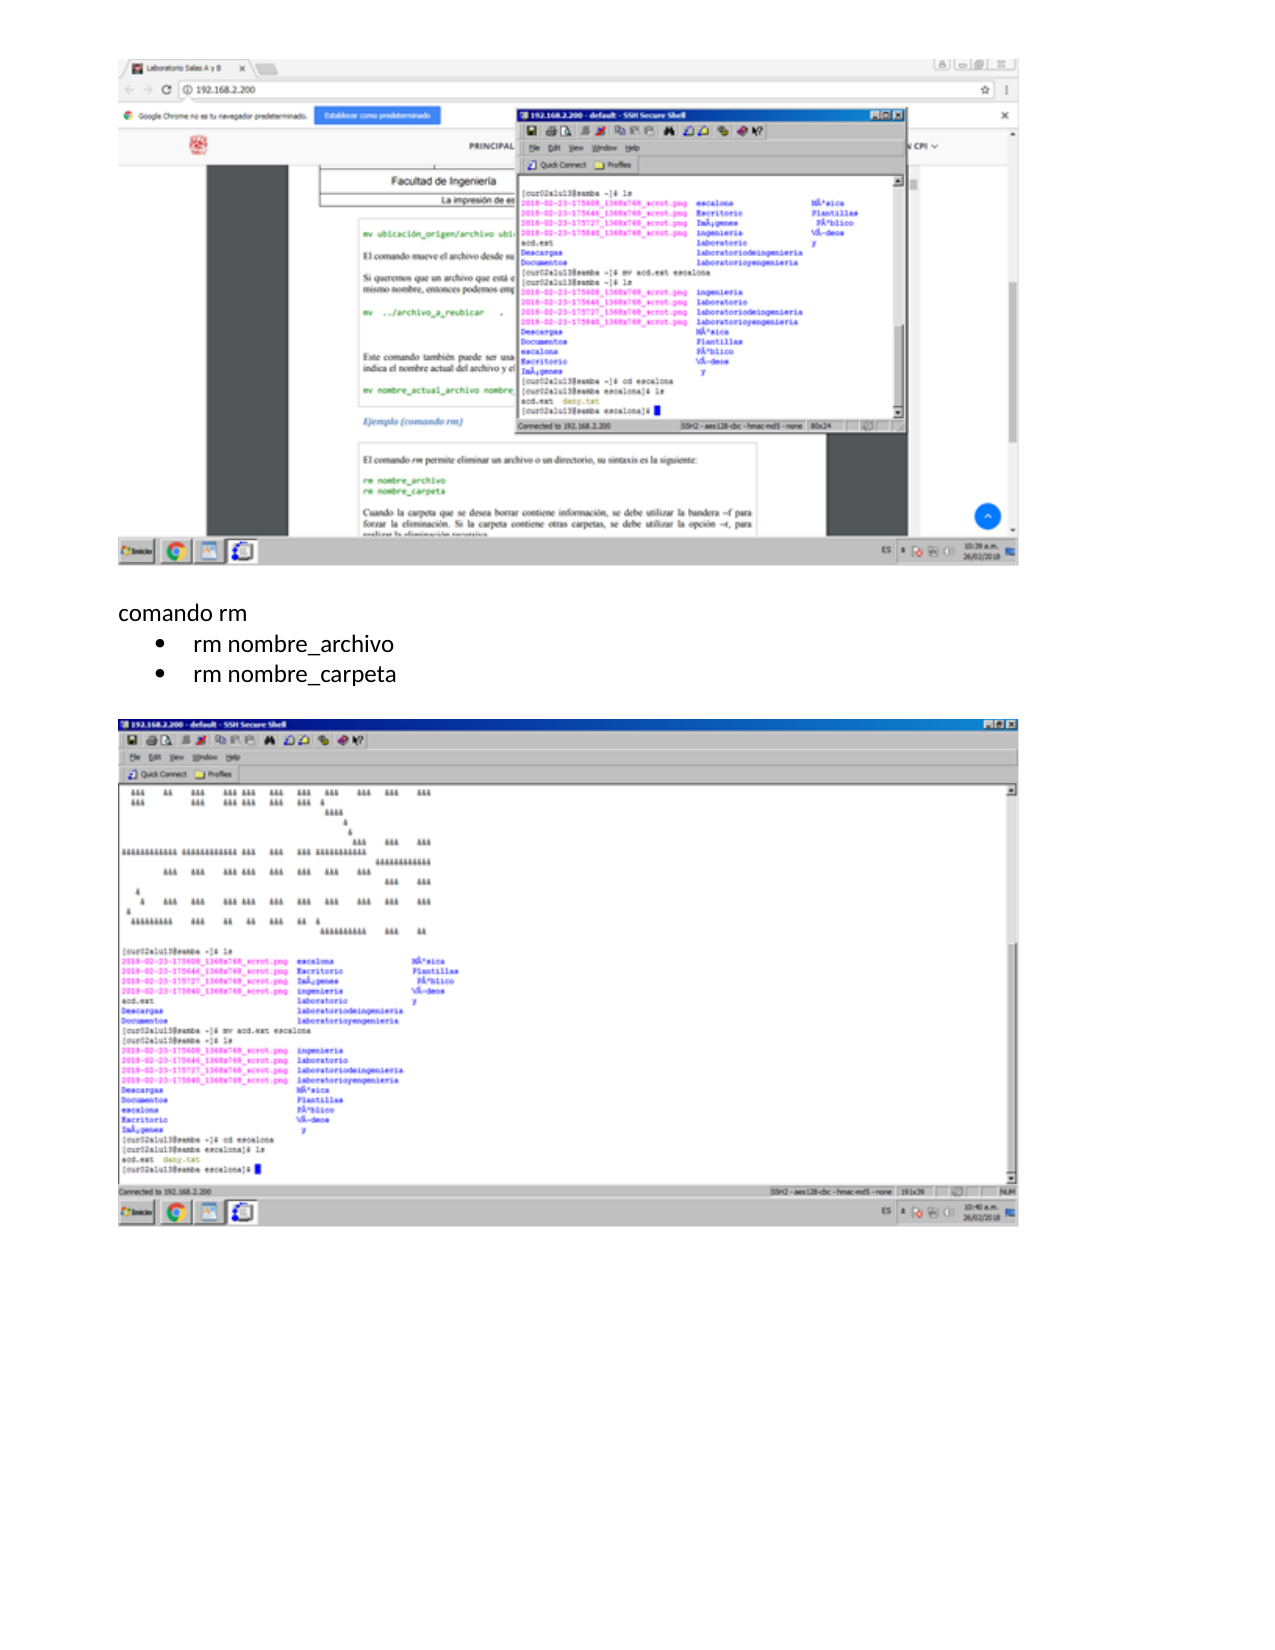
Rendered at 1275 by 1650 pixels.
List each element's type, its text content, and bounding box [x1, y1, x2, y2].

list rm nombre_carpeta [156, 658, 1205, 689]
text comando rm [118, 597, 1205, 628]
list rm nombre_archivo [156, 628, 1205, 658]
